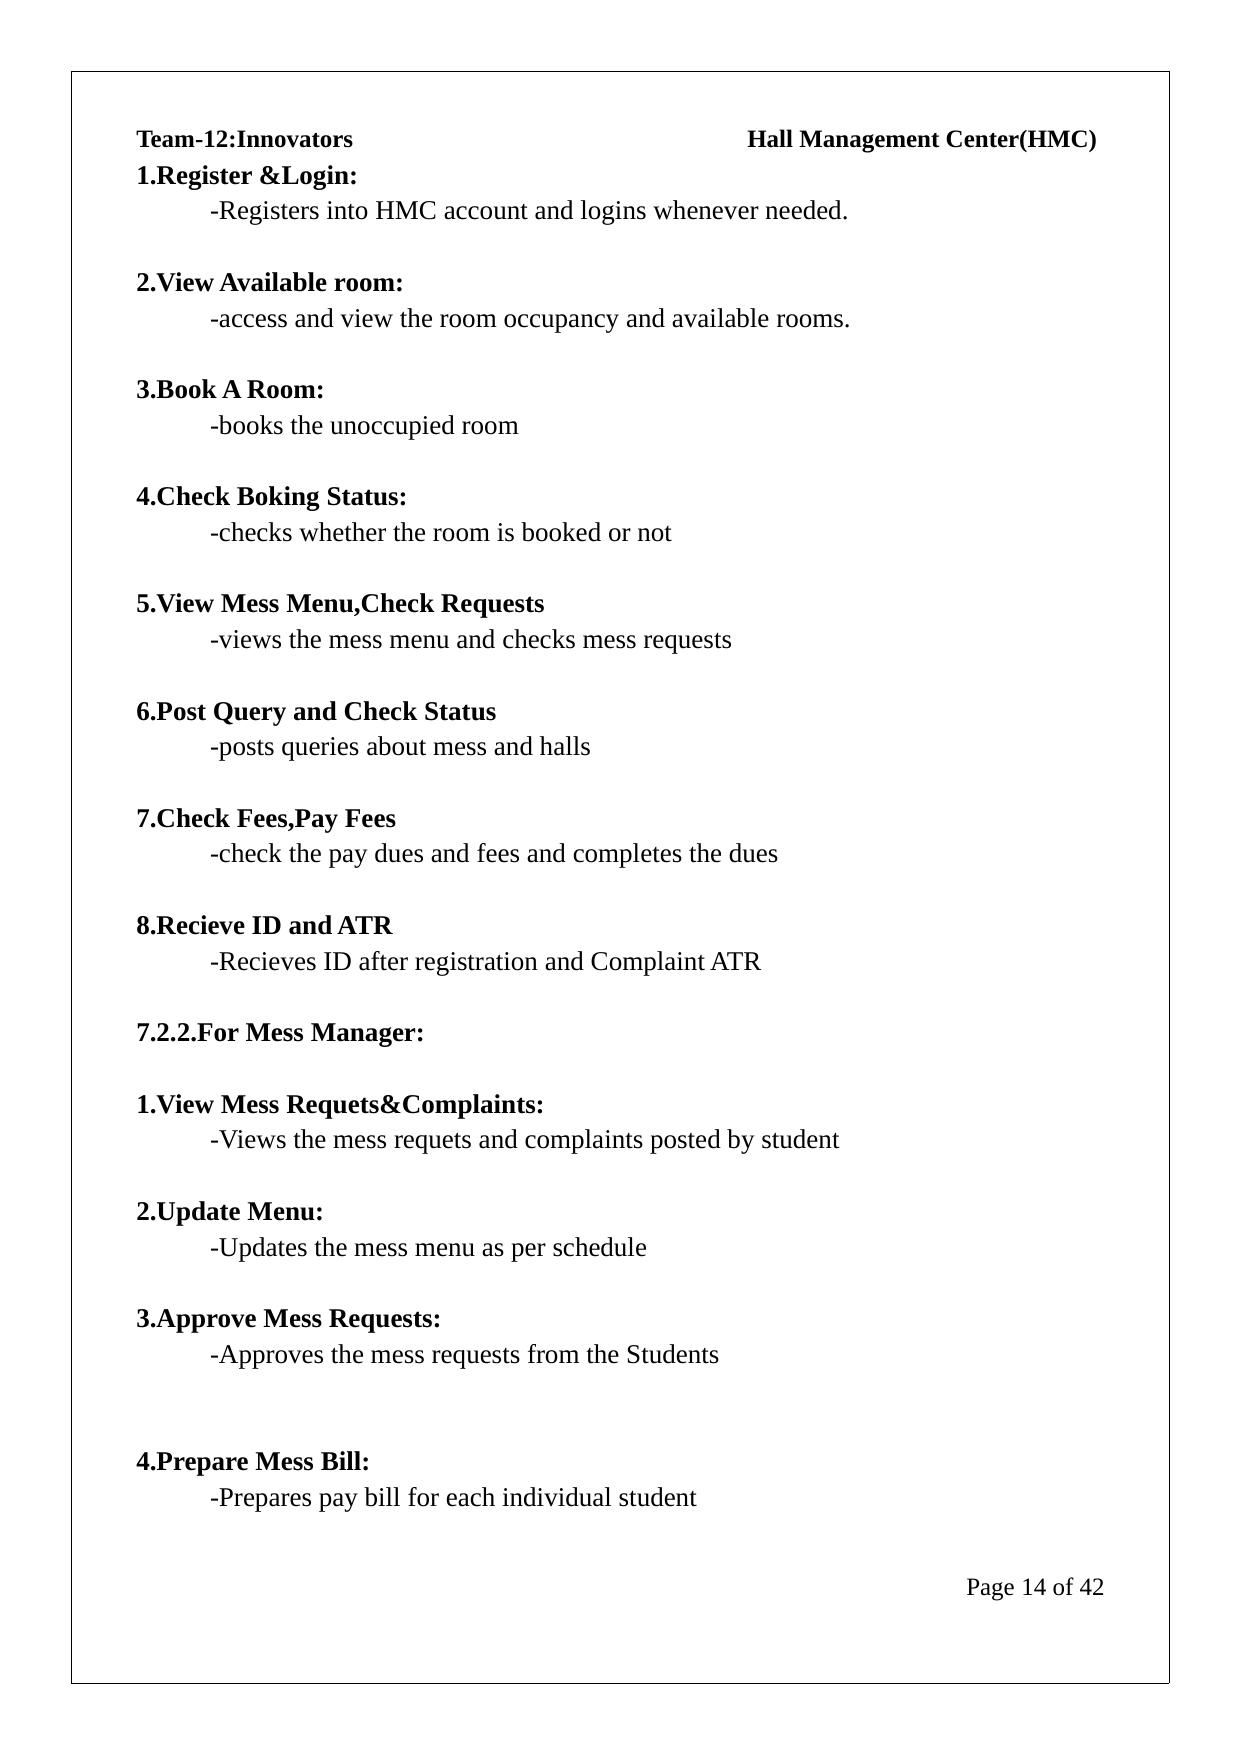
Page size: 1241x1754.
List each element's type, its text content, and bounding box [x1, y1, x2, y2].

text 2.Update Menu: [136, 1195, 1104, 1226]
text -checks whether the room is booked or not [136, 516, 1104, 547]
text 1.Register &Login: [136, 159, 1104, 190]
text -views the mess menu and checks mess requests [136, 623, 1104, 654]
text 7.Check Fees,Pay Fees [136, 802, 1104, 833]
text 4.Prepare Mess Bill: [136, 1445, 1104, 1476]
text -Prepares pay bill for each individual student [136, 1481, 1104, 1512]
text -Recieves ID after registration and Complaint ATR [136, 945, 1104, 976]
text 7.2.2.For Mess Manager: [136, 1016, 1104, 1047]
text 5.View Mess Menu,Check Requests [136, 587, 1104, 619]
text -books the unoccupied room [136, 409, 1104, 440]
text -Approves the mess requests from the Students [136, 1338, 1104, 1369]
text 3.Book A Room: [136, 373, 1104, 404]
text 6.Post Query and Check Status [136, 695, 1104, 726]
text 4.Check Boking Status: [136, 480, 1104, 511]
text -check the pay dues and fees and completes the dues [136, 838, 1104, 869]
text 8.Recieve ID and ATR [136, 909, 1104, 940]
text -posts queries about mess and halls [136, 730, 1104, 762]
text -Updates the mess menu as per schedule [136, 1231, 1104, 1262]
text 2.View Available room: [136, 266, 1104, 297]
text 3.Approve Mess Requests: [136, 1302, 1104, 1333]
text 1.View Mess Requets&Complaints: [136, 1088, 1104, 1119]
text -access and view the room occupancy and available rooms. [136, 302, 1104, 333]
text -Views the mess requets and complaints posted by student [136, 1123, 1104, 1154]
text -Registers into HMC account and logins whenever needed. [136, 194, 1104, 226]
